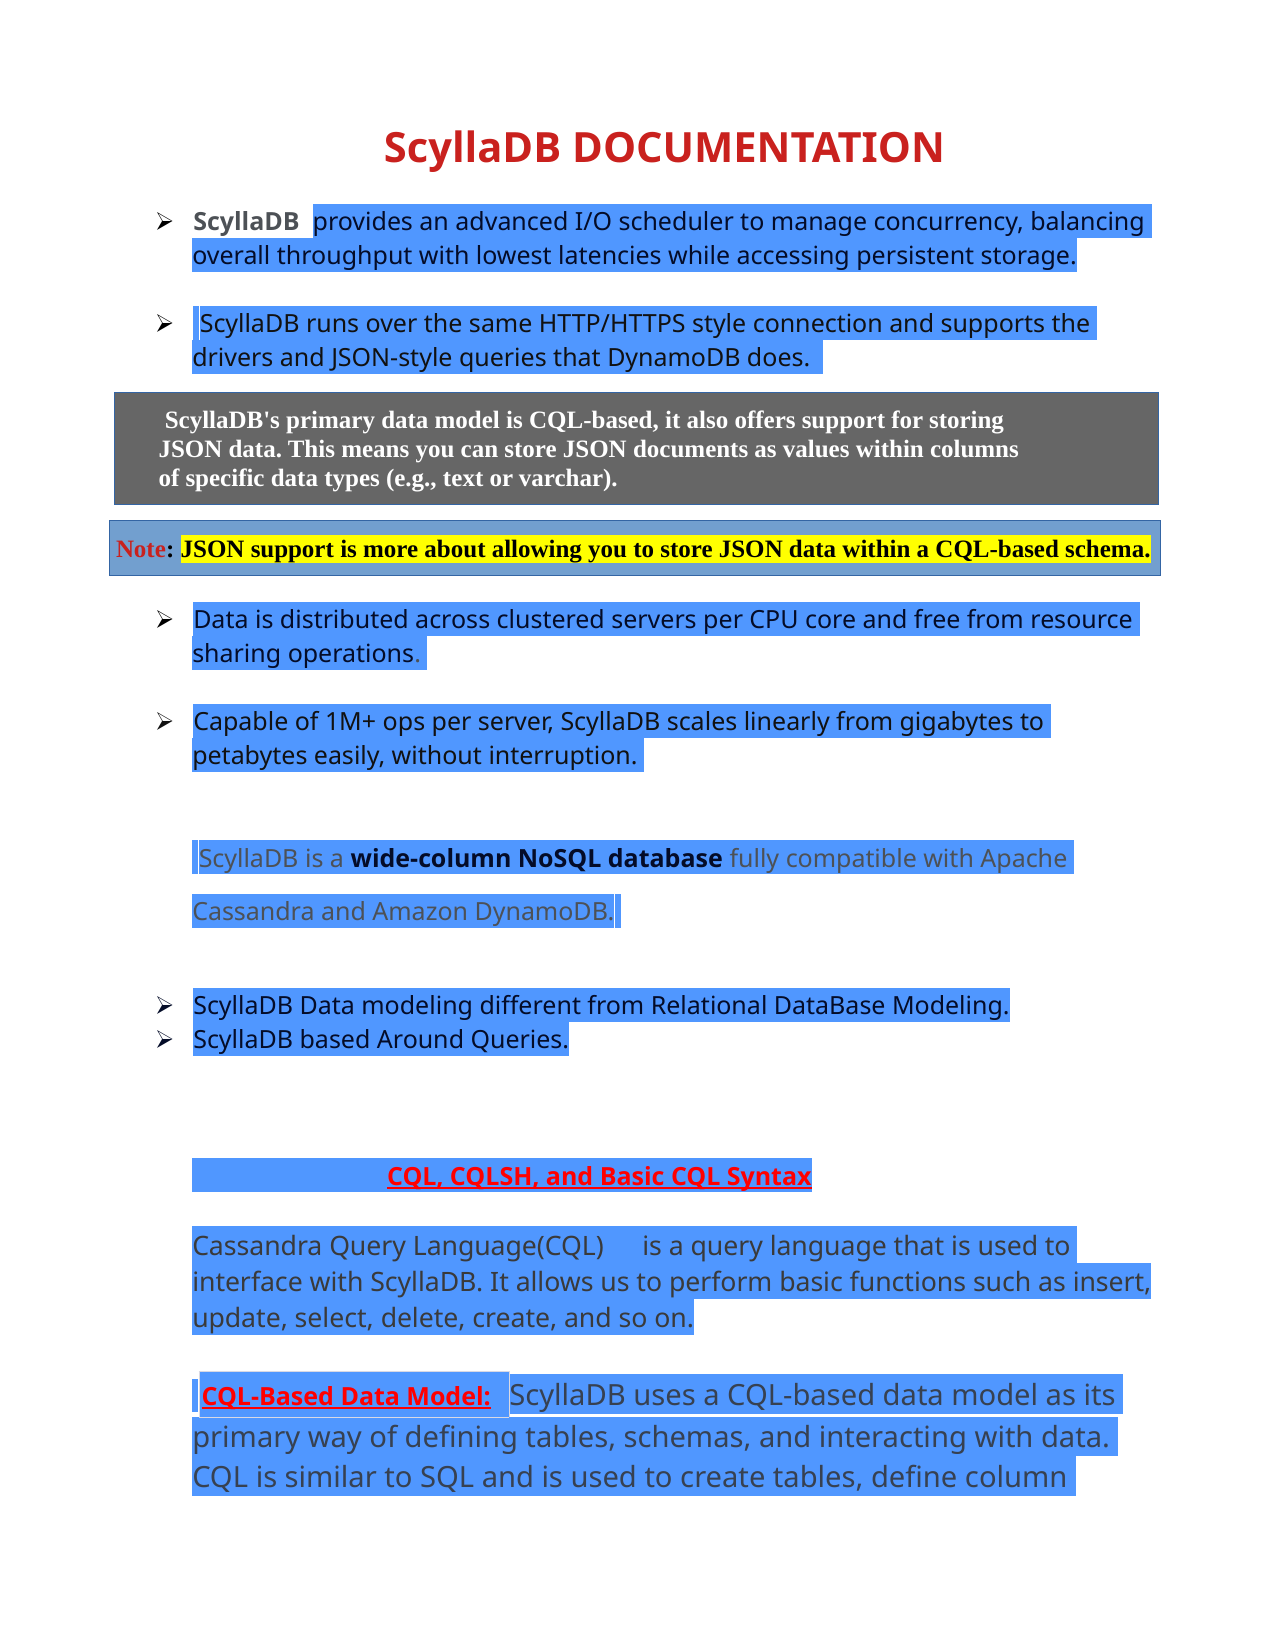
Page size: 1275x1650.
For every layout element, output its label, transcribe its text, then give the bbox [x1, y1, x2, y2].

list ScyllaDB Data modeling different from Relational DataBase Modeling. [154, 988, 1157, 1022]
list Cassandra Query Language(CQL) is a query language that is used to interface with ScyllaDB. It allows us to perform basic functions such as insert, update, select, delete, create, and so on. [154, 1226, 1157, 1335]
list ScyllaDB is a wide-column NoSQL database fully compatible with Apache Cassandra and Amazon DynamoDB. [192, 840, 1157, 928]
text CQL, CQLSH, and Basic CQL Syntax [192, 1158, 1157, 1192]
text ScyllaDB DOCUMENTATION [192, 118, 1157, 175]
list ScyllaDB runs over the same HTTP/HTTPS style connection and supports the drivers and JSON-style queries that DynamoDB does. [154, 306, 1157, 374]
list Data is distributed across clustered servers per CPU core and free from resource sharing operations. [154, 602, 1157, 670]
list CQL-Based Data Model: ScyllaDB uses a CQL-based data model as its primary way of defining tables, schemas, and interacting with data. CQL is similar to SQL and is used to create tables, define column [154, 1371, 1157, 1496]
list ScyllaDB based Around Queries. [154, 1022, 1157, 1056]
list ScyllaDB provides an advanced I/O scheduler to manage concurrency, balancing overall throughput with lowest latencies while accessing persistent storage. [154, 204, 1157, 272]
list Capable of 1M+ ops per server, ScyllaDB scales linearly from gigabytes to petabytes easily, without interruption. [154, 704, 1157, 772]
